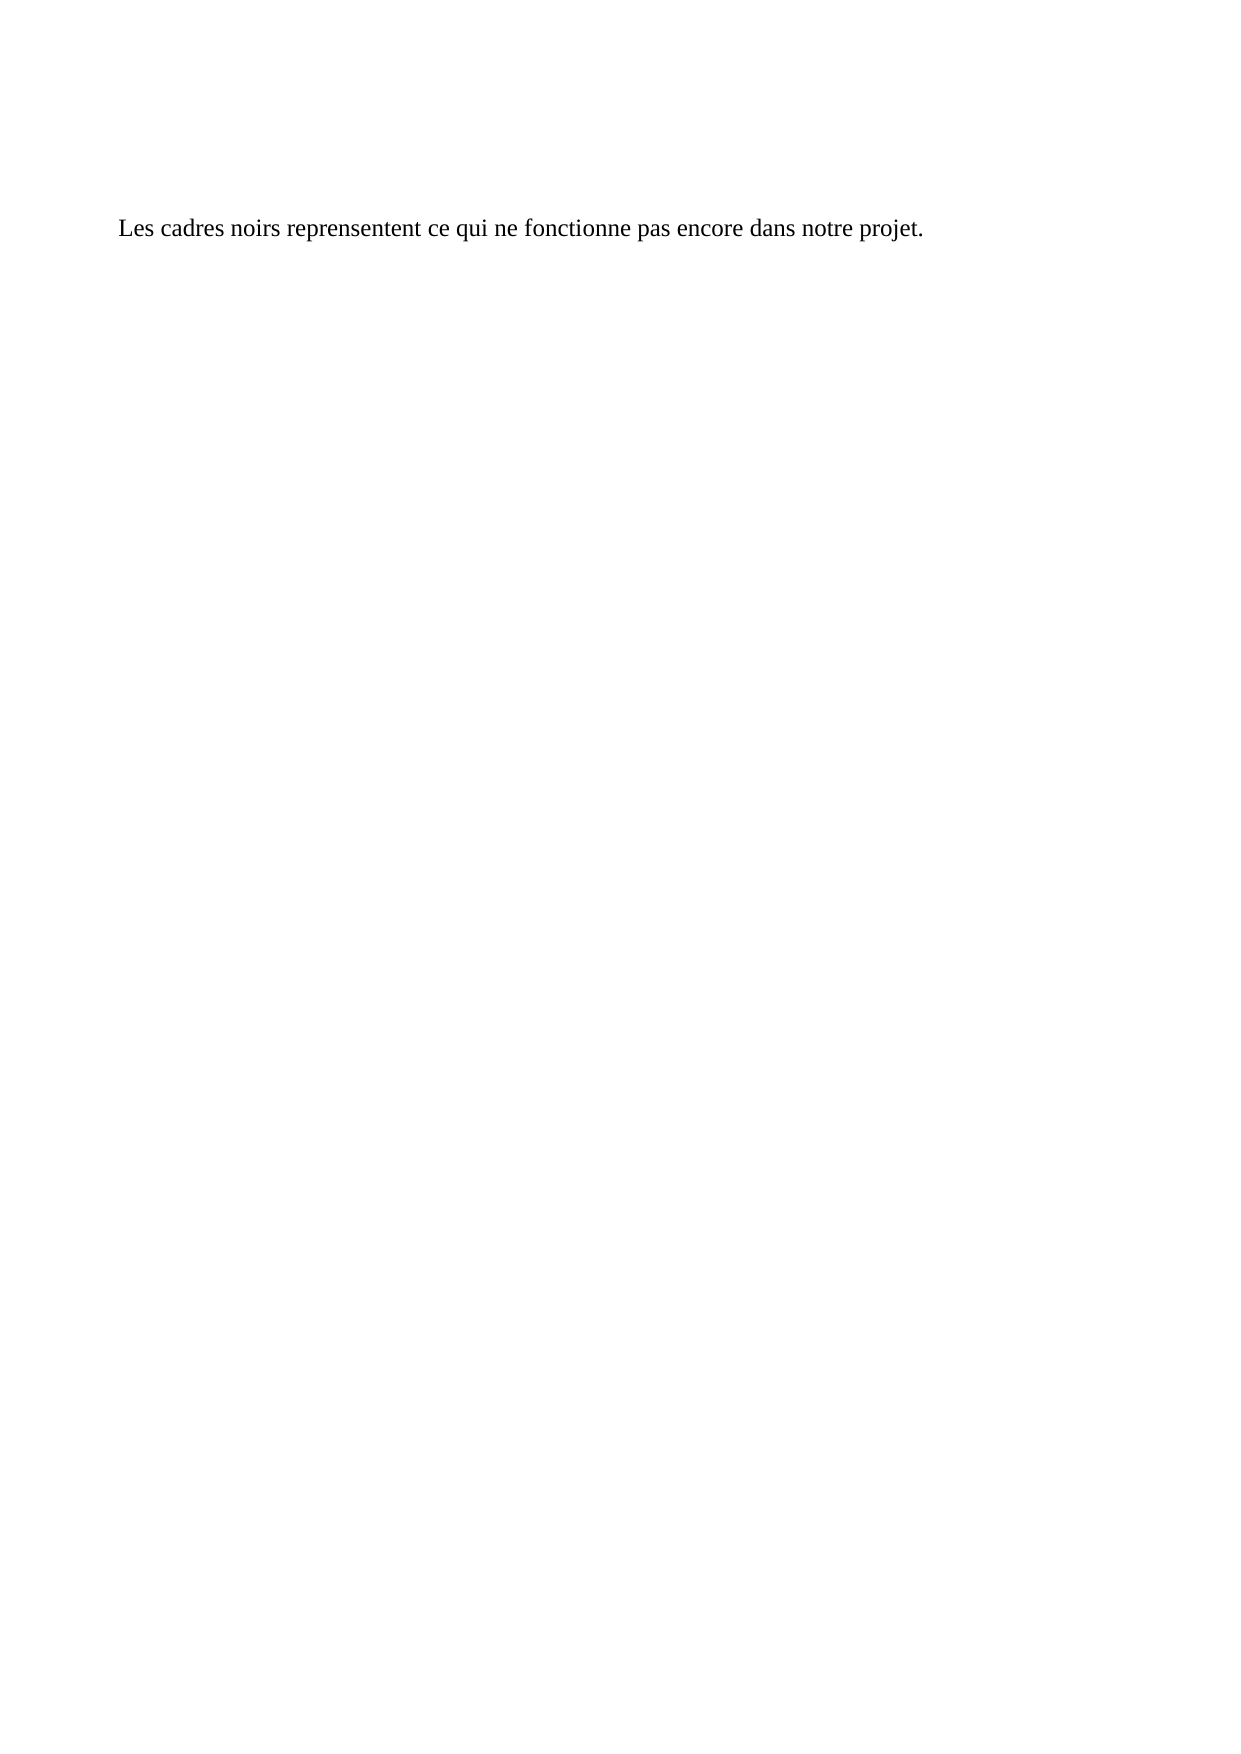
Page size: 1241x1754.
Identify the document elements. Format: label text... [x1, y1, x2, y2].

text Les cadres noirs reprensentent ce qui ne fonctionne pas encore dans notre projet. [118, 213, 1122, 242]
